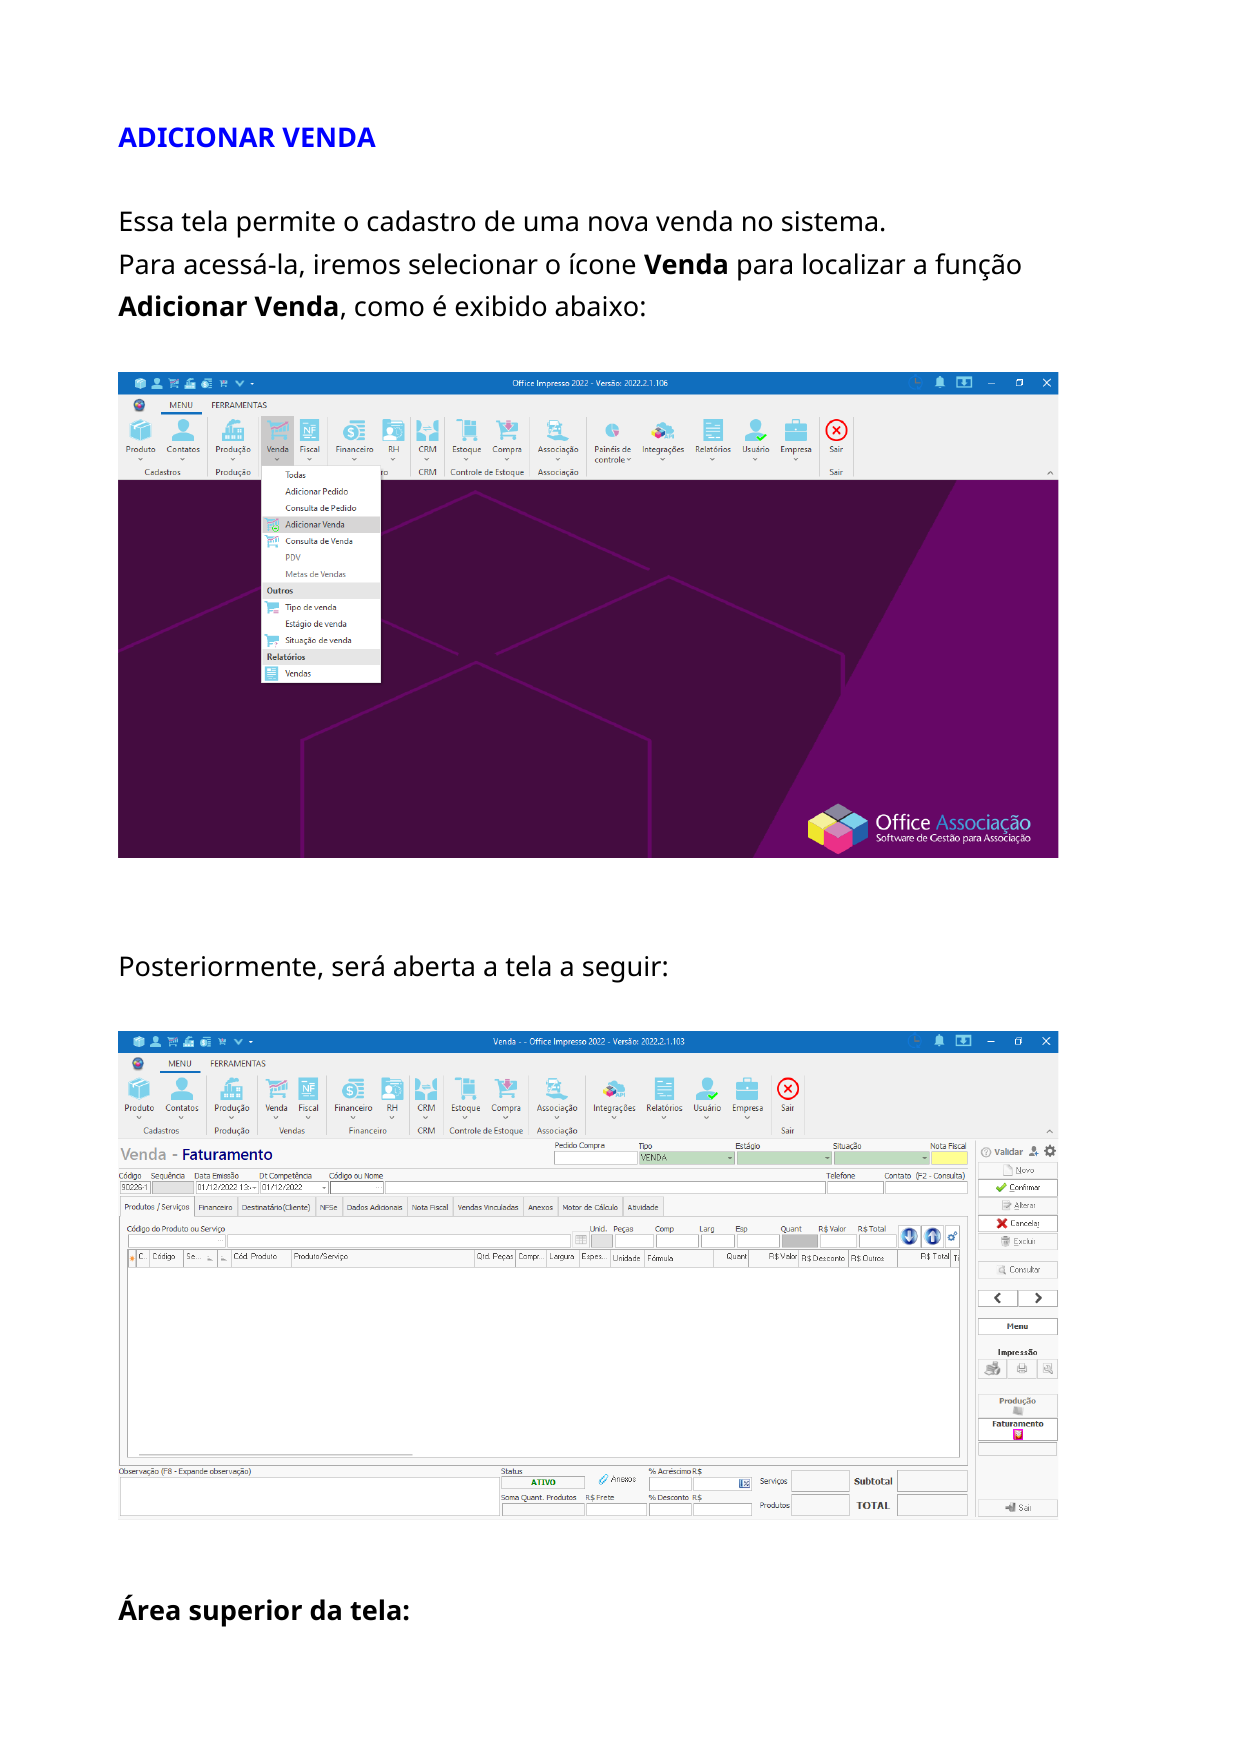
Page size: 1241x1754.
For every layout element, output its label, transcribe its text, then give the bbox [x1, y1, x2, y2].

picture [118, 372, 1059, 858]
text Essa tela permite o cadastro de uma nova venda no sistema. [118, 203, 1122, 240]
text Posteriormente, será aberta a tela a seguir: [118, 947, 1122, 984]
picture [118, 1031, 1059, 1520]
text Para acessá-la, iremos selecionar o ícone Venda para localizar a função Adicionar Venda, como é exibido abaixo: [118, 245, 1122, 324]
text Área superior da tela: [118, 1591, 1122, 1628]
text ADICIONAR VENDA [118, 118, 1122, 155]
